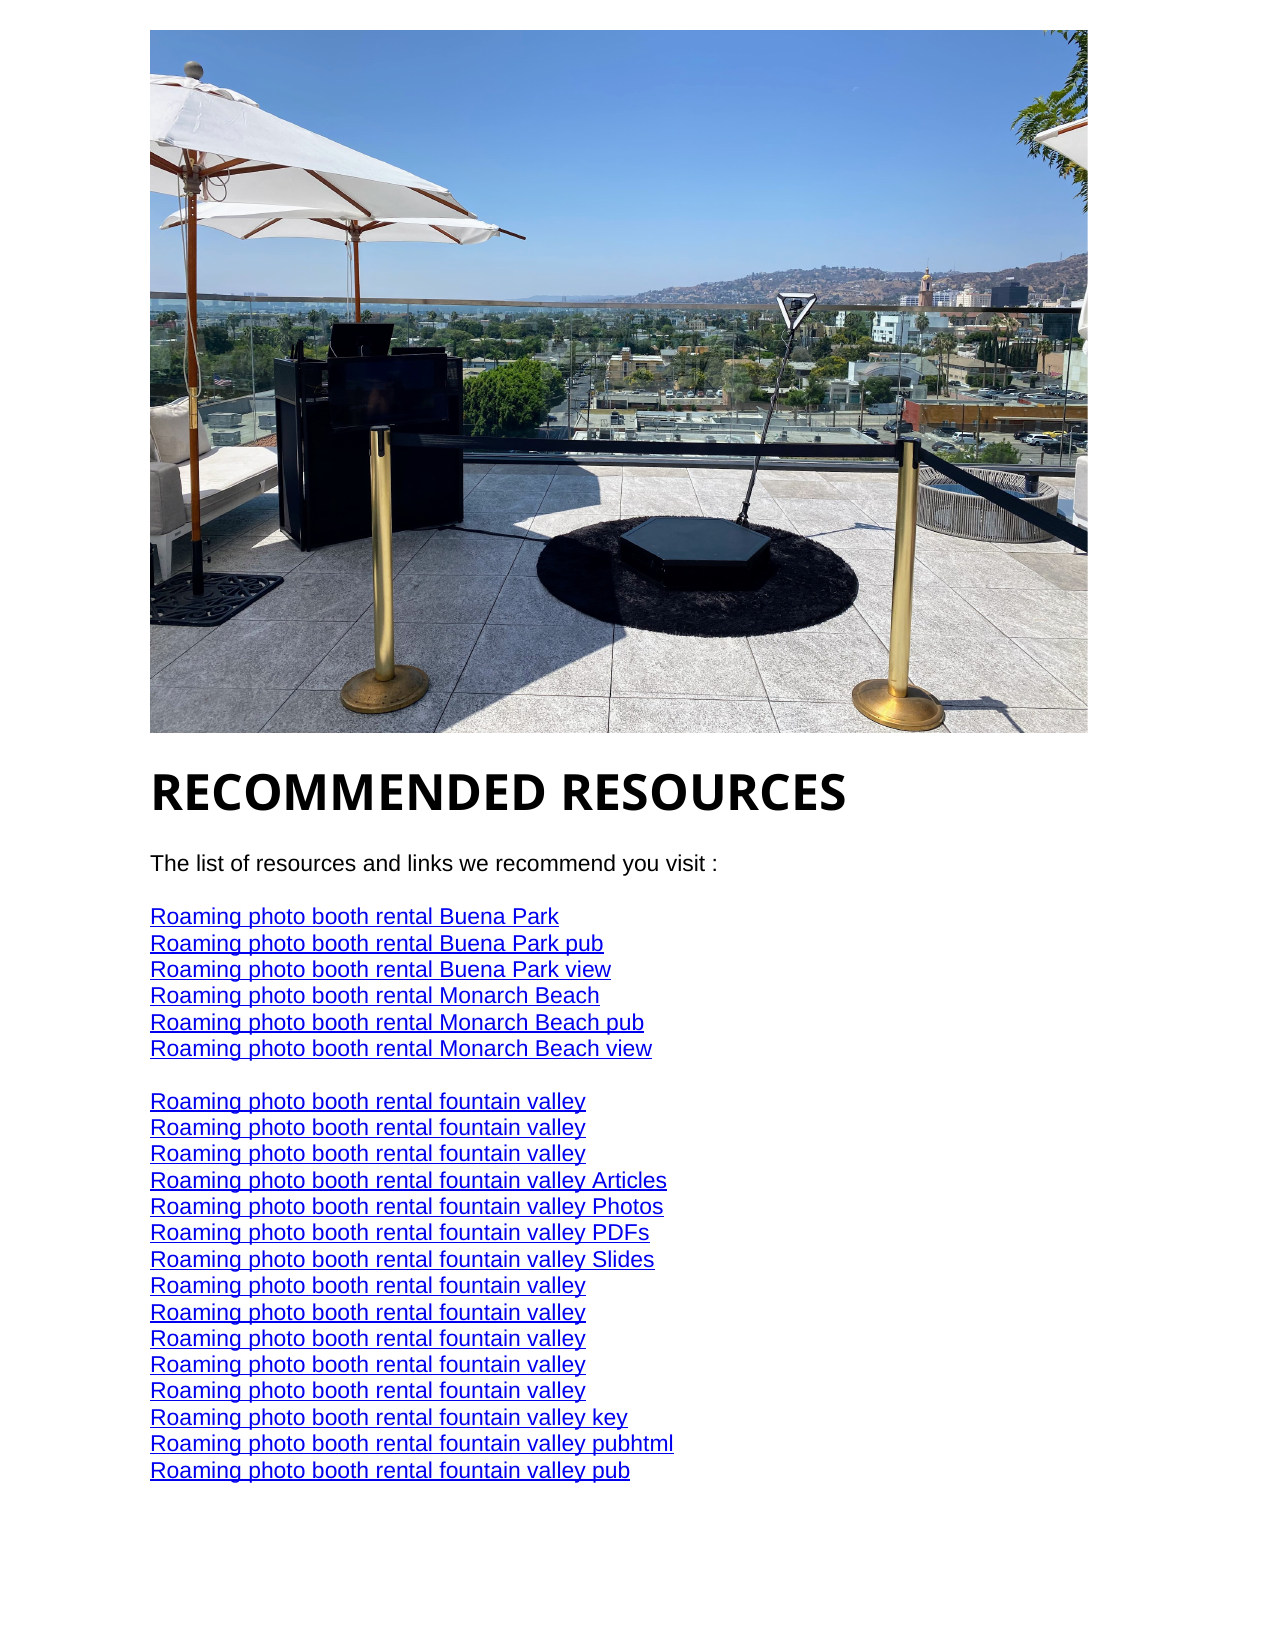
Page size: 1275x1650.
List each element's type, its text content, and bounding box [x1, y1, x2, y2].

text The list of resources and links we recommend you visit : [150, 850, 1125, 877]
picture [150, 30, 1088, 733]
text Roaming photo booth rental fountain valley key [150, 1404, 1125, 1430]
text Roaming photo booth rental fountain valley Photos [150, 1193, 1125, 1219]
text Roaming photo booth rental Buena Park pub [150, 929, 1125, 956]
text Roaming photo booth rental fountain valley PDFs [150, 1219, 1125, 1246]
text Roaming photo booth rental fountain valley [150, 1088, 1125, 1114]
text Roaming photo booth rental Monarch Beach pub [150, 1008, 1125, 1035]
text Roaming photo booth rental fountain valley Articles [150, 1167, 1125, 1193]
text Roaming photo booth rental fountain valley [150, 1325, 1125, 1351]
text Roaming photo booth rental Buena Park [150, 903, 1125, 929]
text Roaming photo booth rental fountain valley pub [150, 1457, 1125, 1483]
text Roaming photo booth rental fountain valley Slides [150, 1246, 1125, 1272]
text Roaming photo booth rental fountain valley [150, 1377, 1125, 1404]
text Roaming photo booth rental fountain valley [150, 1114, 1125, 1140]
text Roaming photo booth rental Monarch Beach [150, 982, 1125, 1008]
text Roaming photo booth rental fountain valley [150, 1351, 1125, 1377]
text Roaming photo booth rental fountain valley pubhtml [150, 1430, 1125, 1457]
text Roaming photo booth rental Monarch Beach view [150, 1035, 1125, 1061]
subtitle RECOMMENDED RESOURCES [150, 757, 1125, 825]
text Roaming photo booth rental Buena Park view [150, 956, 1125, 982]
text Roaming photo booth rental fountain valley [150, 1298, 1125, 1325]
text Roaming photo booth rental fountain valley [150, 1140, 1125, 1167]
text Roaming photo booth rental fountain valley [150, 1272, 1125, 1298]
